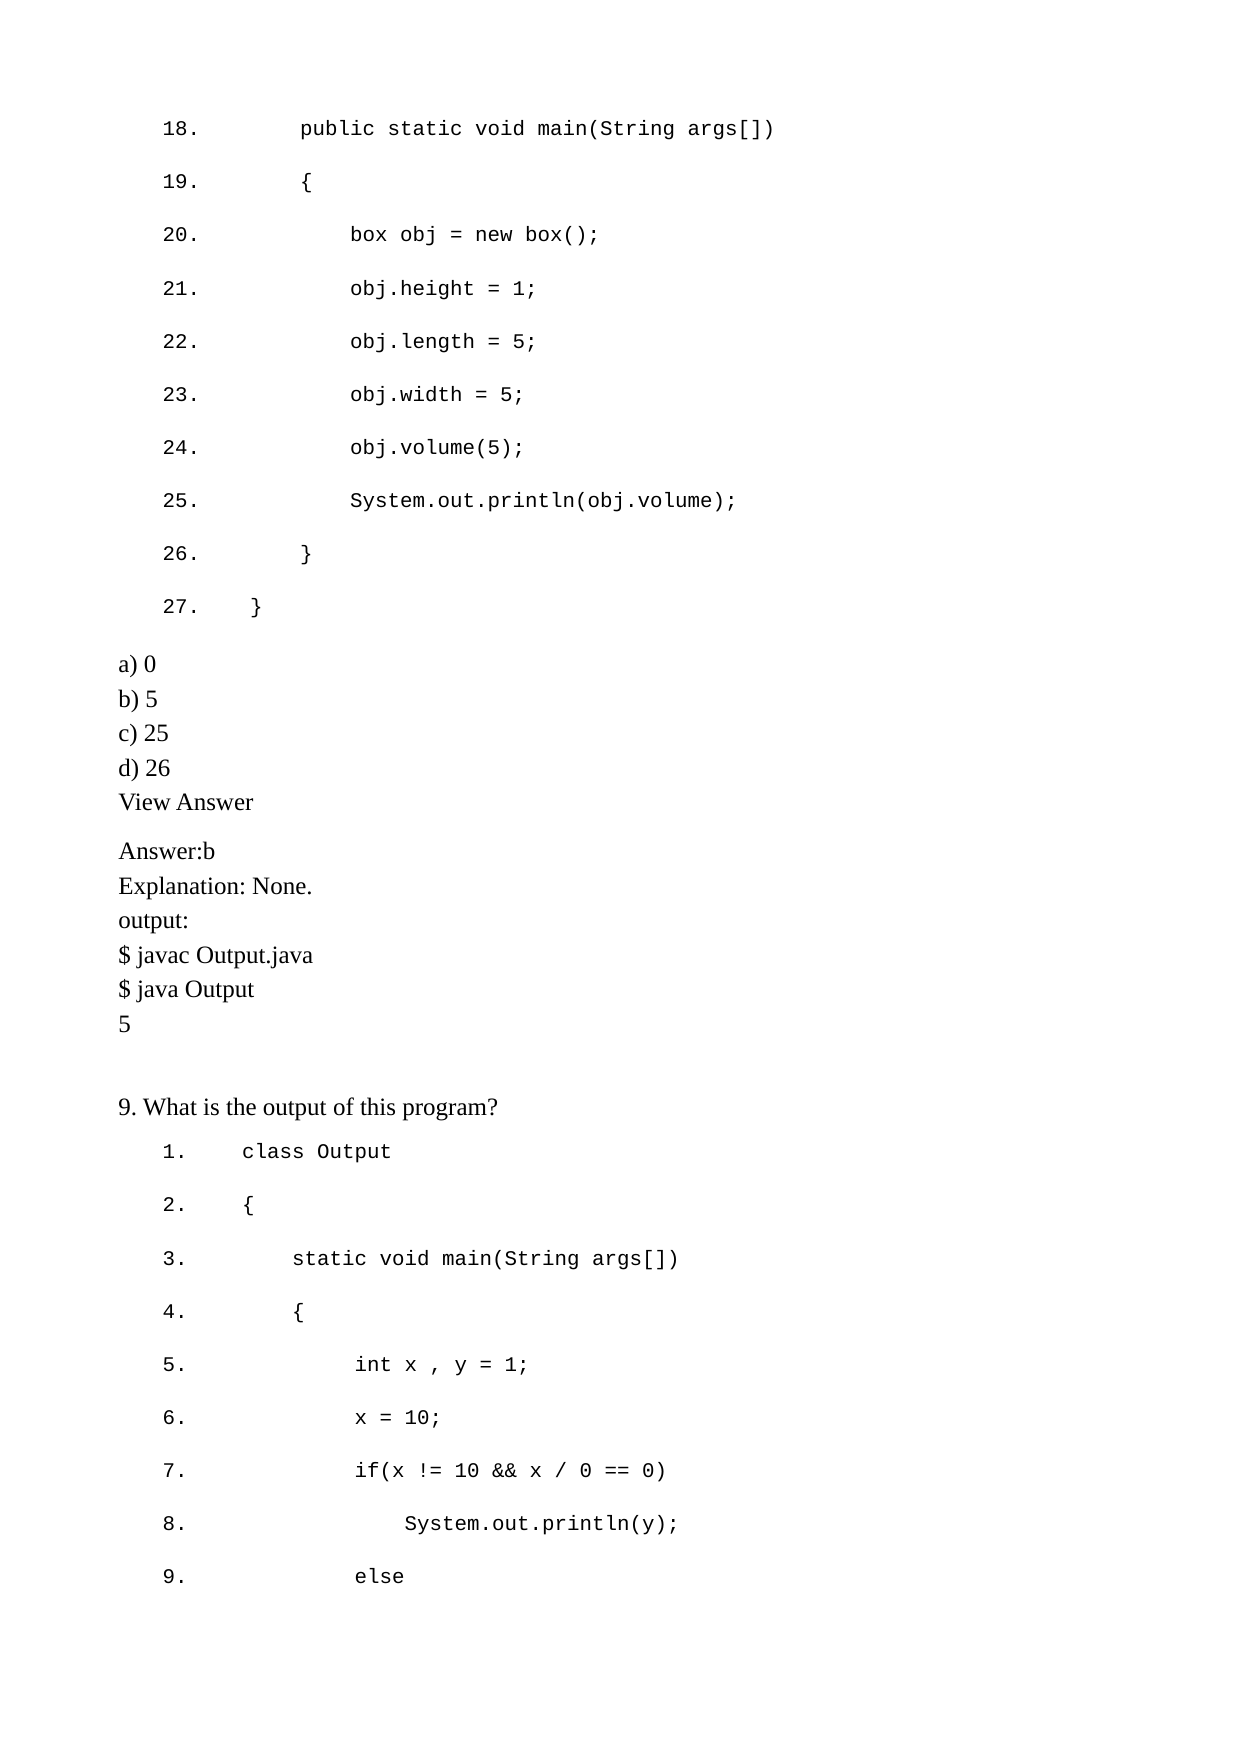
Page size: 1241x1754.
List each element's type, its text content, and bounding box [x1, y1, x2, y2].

list public static void main(String args[]) [162, 118, 1122, 142]
list { [162, 171, 1122, 195]
list obj.height = 1; [162, 277, 1122, 301]
list obj.width = 5; [162, 384, 1122, 407]
list if(x != 10 && x / 0 == 0) [162, 1460, 1122, 1484]
list x = 10; [162, 1407, 1122, 1431]
list System.out.println(y); [162, 1513, 1122, 1537]
list obj.volume(5); [162, 437, 1122, 461]
text a) 0 b) 5 c) 25 d) 26 View Answer [118, 649, 1122, 816]
list static void main(String args[]) [162, 1248, 1122, 1271]
list box obj = new box(); [162, 224, 1122, 248]
list { [162, 1194, 1122, 1218]
list class Output [162, 1141, 1122, 1165]
list { [162, 1301, 1122, 1324]
list int x , y = 1; [162, 1354, 1122, 1377]
list System.out.println(obj.volume); [162, 490, 1122, 514]
text 9. What is the output of this program? [118, 1092, 1122, 1121]
list } [162, 543, 1122, 567]
list else [162, 1566, 1122, 1590]
list obj.length = 5; [162, 331, 1122, 354]
list } [162, 596, 1122, 620]
text Answer:b Explanation: None. output: $ javac Output.java $ java Output 5 [118, 836, 1122, 1072]
